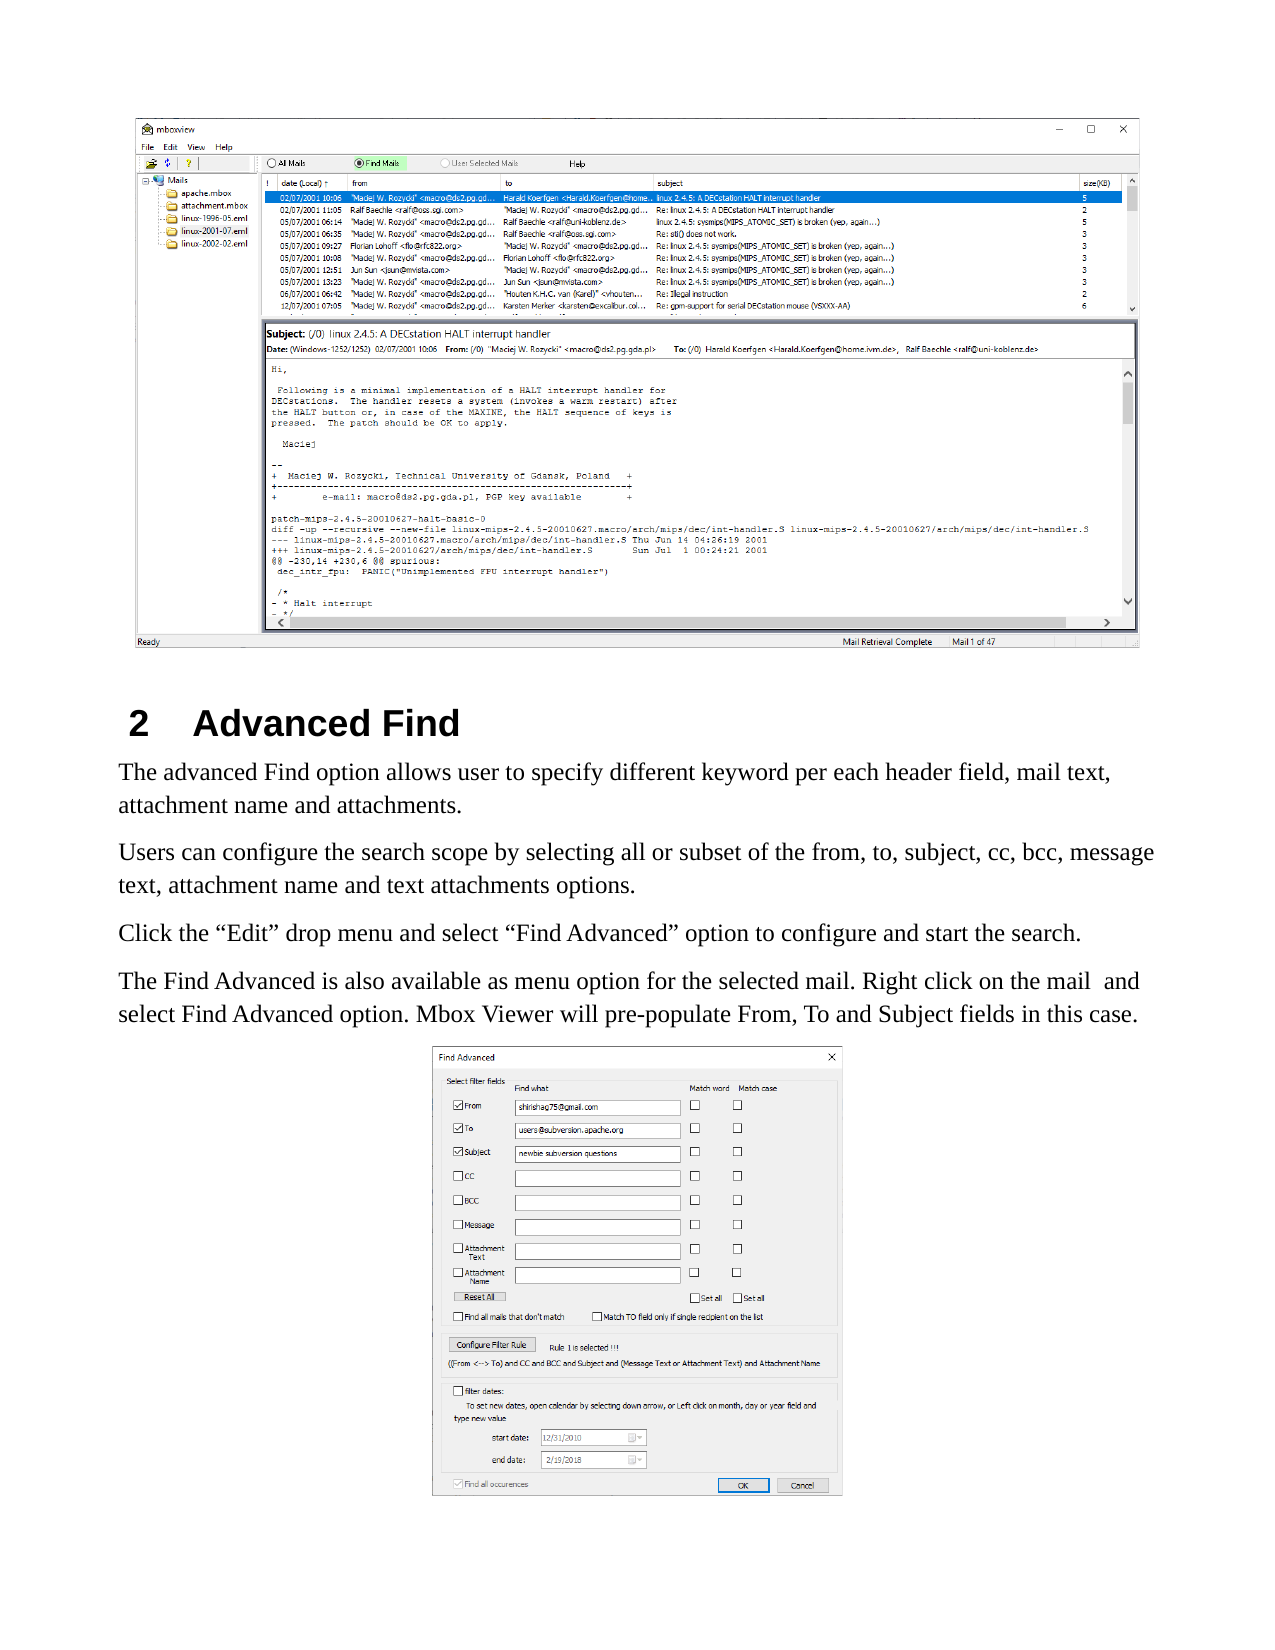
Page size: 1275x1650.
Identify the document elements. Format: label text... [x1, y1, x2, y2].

subtitle Advanced Find [118, 701, 1157, 744]
picture [135, 118, 1140, 648]
text Click the “Edit” drop menu and select “Find Advanced” option to configure and start the search. [118, 918, 1157, 947]
text Users can configure the search scope by selecting all or subset of the from, to, subject, cc, bcc, message text, attachment name and text attachments options. [118, 837, 1157, 899]
picture [432, 1046, 843, 1496]
text The Find Advanced is also available as menu option for the selected mail. Right click on the mail and select Find Advanced option. Mbox Viewer will pre-populate From, To and Subject fields in this case. [118, 966, 1157, 1027]
text The advanced Find option allows user to specify different keyword per each header field, mail text, attachment name and attachments. [118, 757, 1157, 819]
